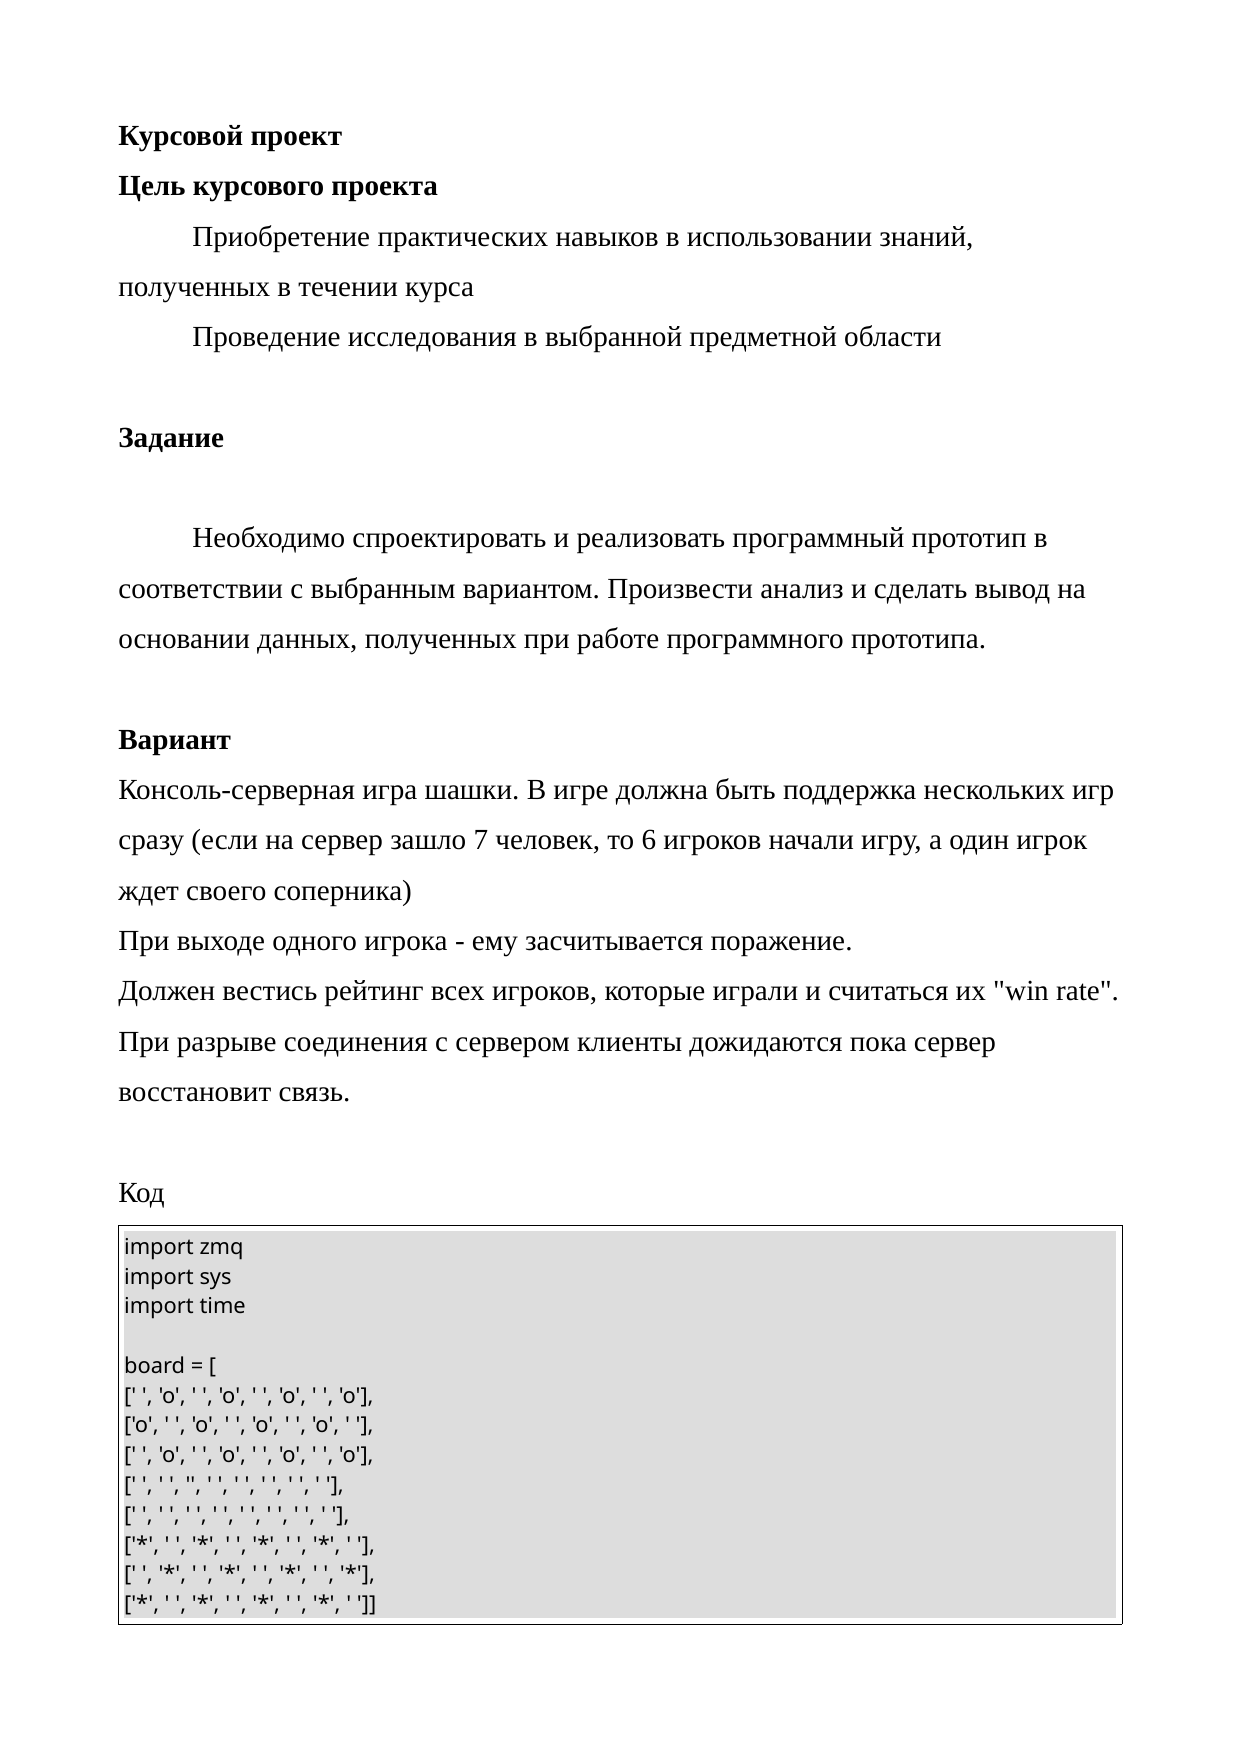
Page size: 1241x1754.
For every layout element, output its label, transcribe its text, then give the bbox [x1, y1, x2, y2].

text Цель курсового проекта Приобретение практических навыков в использовании знаний, полученных в течении курса Проведение исследования в выбранной предметной области Задание Необходимо спроектировать и реализовать программный прототип в соответствии с выбранным вариантом. Произвести анализ и сделать вывод на основании данных, полученных при работе программного прототипа. [118, 168, 1122, 655]
table_header import zmq import sys import time board = [ [' ', 'o', ' ', 'o', ' ', 'o', ' ', 'o'], ['o', ' ', 'o', ' ', 'o', ' ', 'o', ' '], [' ', 'o', ' ', 'o', ' ', 'o', ' ', 'o'], [' ', ' ', '', ' ', ' ', ' ', ' ', ' '], [' ', ' ', ' ', ' ', ' ', ' ', ' ', ' '], ['*', ' ', '*', ' ', '*', ' ', '*', ' '], [' ', '*', ' ', '*', ' ', '*', ' ', '*'], ['*', ' ', '*', ' ', '*', ' ', '*', ' ']] [119, 1226, 1122, 1624]
text Код [118, 1175, 1122, 1208]
text Курсовой проект [118, 118, 1122, 152]
text Консоль-серверная игра шашки. В игре должна быть поддержка нескольких игр сразу (если на сервер зашло 7 человек, то 6 игроков начали игру, а один игрок ждет своего соперника) При выходе одного игрока - ему засчитывается поражение. Должен вестись рейтинг всех игроков, которые играли и считаться их "win rate". При разрыве соединения с сервером клиенты дожидаются пока сервер восстановит связь. [118, 772, 1122, 1108]
text Вариант [118, 722, 1122, 755]
